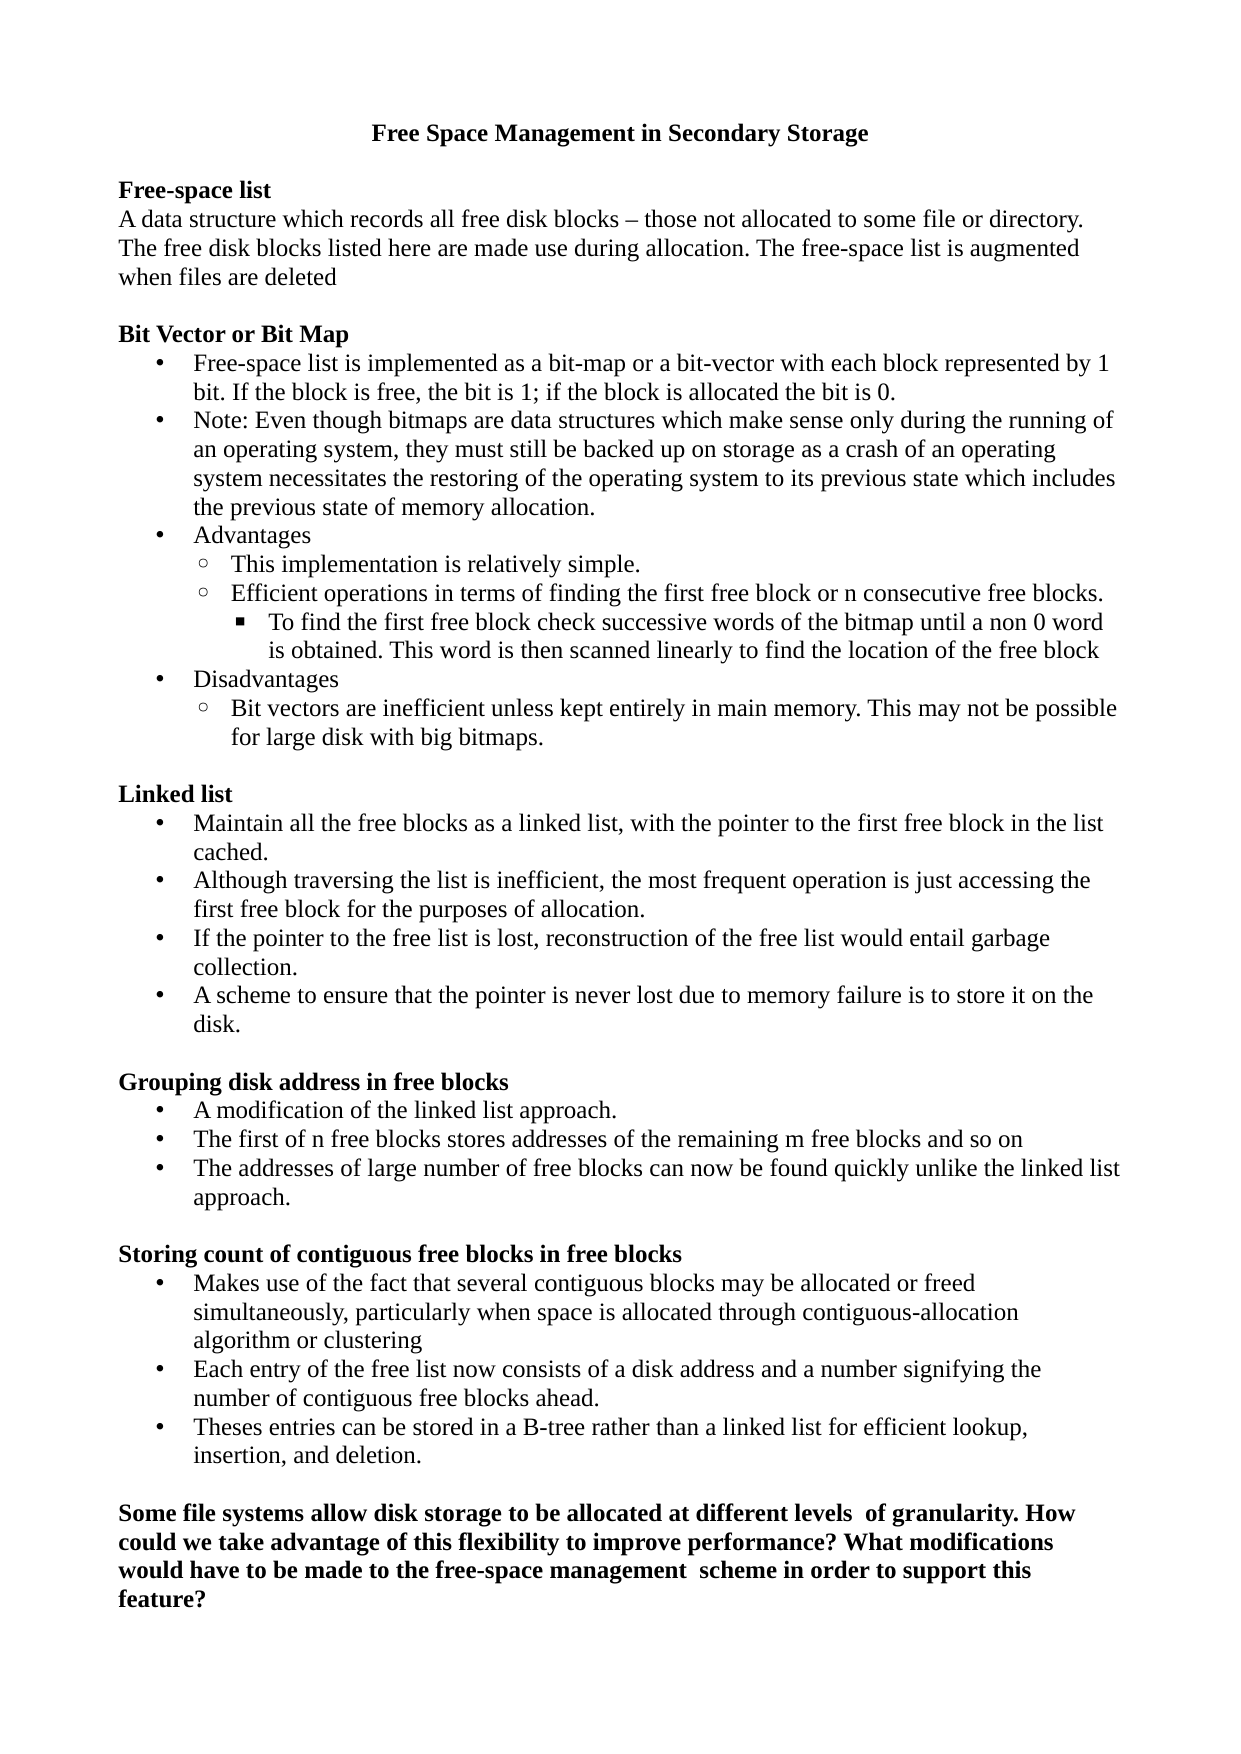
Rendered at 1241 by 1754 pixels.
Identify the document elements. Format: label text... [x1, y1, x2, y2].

text Grouping disk address in free blocks [118, 1067, 1122, 1096]
list Makes use of the fact that several contiguous blocks may be allocated or freed simultaneously, particularly when space is allocated through contiguous-allocation algorithm or clustering [156, 1268, 1122, 1354]
text Storing count of contiguous free blocks in free blocks [118, 1239, 1122, 1268]
text Linked list [118, 779, 1122, 808]
list This implementation is relatively simple. [193, 549, 1122, 578]
text A data structure which records all free disk blocks – those not allocated to some file or directory. The free disk blocks listed here are made use during allocation. The free-space list is augmented when files are deleted [118, 204, 1122, 291]
list Efficient operations in terms of finding the first free block or n consecutive free blocks. [193, 578, 1122, 607]
list Free-space list is implemented as a bit-map or a bit-vector with each block represented by 1 bit. If the block is free, the bit is 1; if the block is allocated the bit is 0. [156, 348, 1122, 406]
list Although traversing the list is inefficient, the most frequent operation is just accessing the first free block for the purposes of allocation. [156, 866, 1122, 923]
list Note: Even though bitmaps are data structures which make sense only during the running of an operating system, they must still be backed up on storage as a crash of an operating system necessitates the restoring of the operating system to its previous state which includes the previous state of memory allocation. [156, 406, 1122, 521]
text Free Space Management in Secondary Storage [118, 118, 1122, 147]
list Bit vectors are inefficient unless kept entirely in main memory. This may not be possible for large disk with big bitmaps. [193, 693, 1122, 751]
list The addresses of large number of free blocks can now be found quickly unlike the linked list approach. [156, 1153, 1122, 1211]
list Maintain all the free blocks as a linked list, with the pointer to the first free block in the list cached. [156, 808, 1122, 866]
list Advantages [156, 521, 1122, 549]
list The first of n free blocks stores addresses of the remaining m free blocks and so on [156, 1124, 1122, 1153]
list A modification of the linked list approach. [156, 1096, 1122, 1124]
text Bit Vector or Bit Map [118, 319, 1122, 348]
list If the pointer to the free list is lost, reconstruction of the free list would entail garbage collection. [156, 923, 1122, 981]
list Disadvantages [156, 664, 1122, 693]
list Each entry of the free list now consists of a disk address and a number signifying the number of contiguous free blocks ahead. [156, 1354, 1122, 1412]
list A scheme to ensure that the pointer is never lost due to memory failure is to store it on the disk. [156, 981, 1122, 1038]
list To find the first free block check successive words of the bitmap until a non 0 word is obtained. This word is then scanned linearly to find the location of the free block [231, 607, 1122, 664]
text Some file systems allow disk storage to be allocated at different levels of granularity. How could we take advantage of this flexibility to improve performance? What modifications would have to be made to the free-space management scheme in order to support this feature? [118, 1498, 1122, 1613]
list Theses entries can be stored in a B-tree rather than a linked list for efficient lookup, insertion, and deletion. [156, 1412, 1122, 1469]
text Free-space list [118, 176, 1122, 204]
